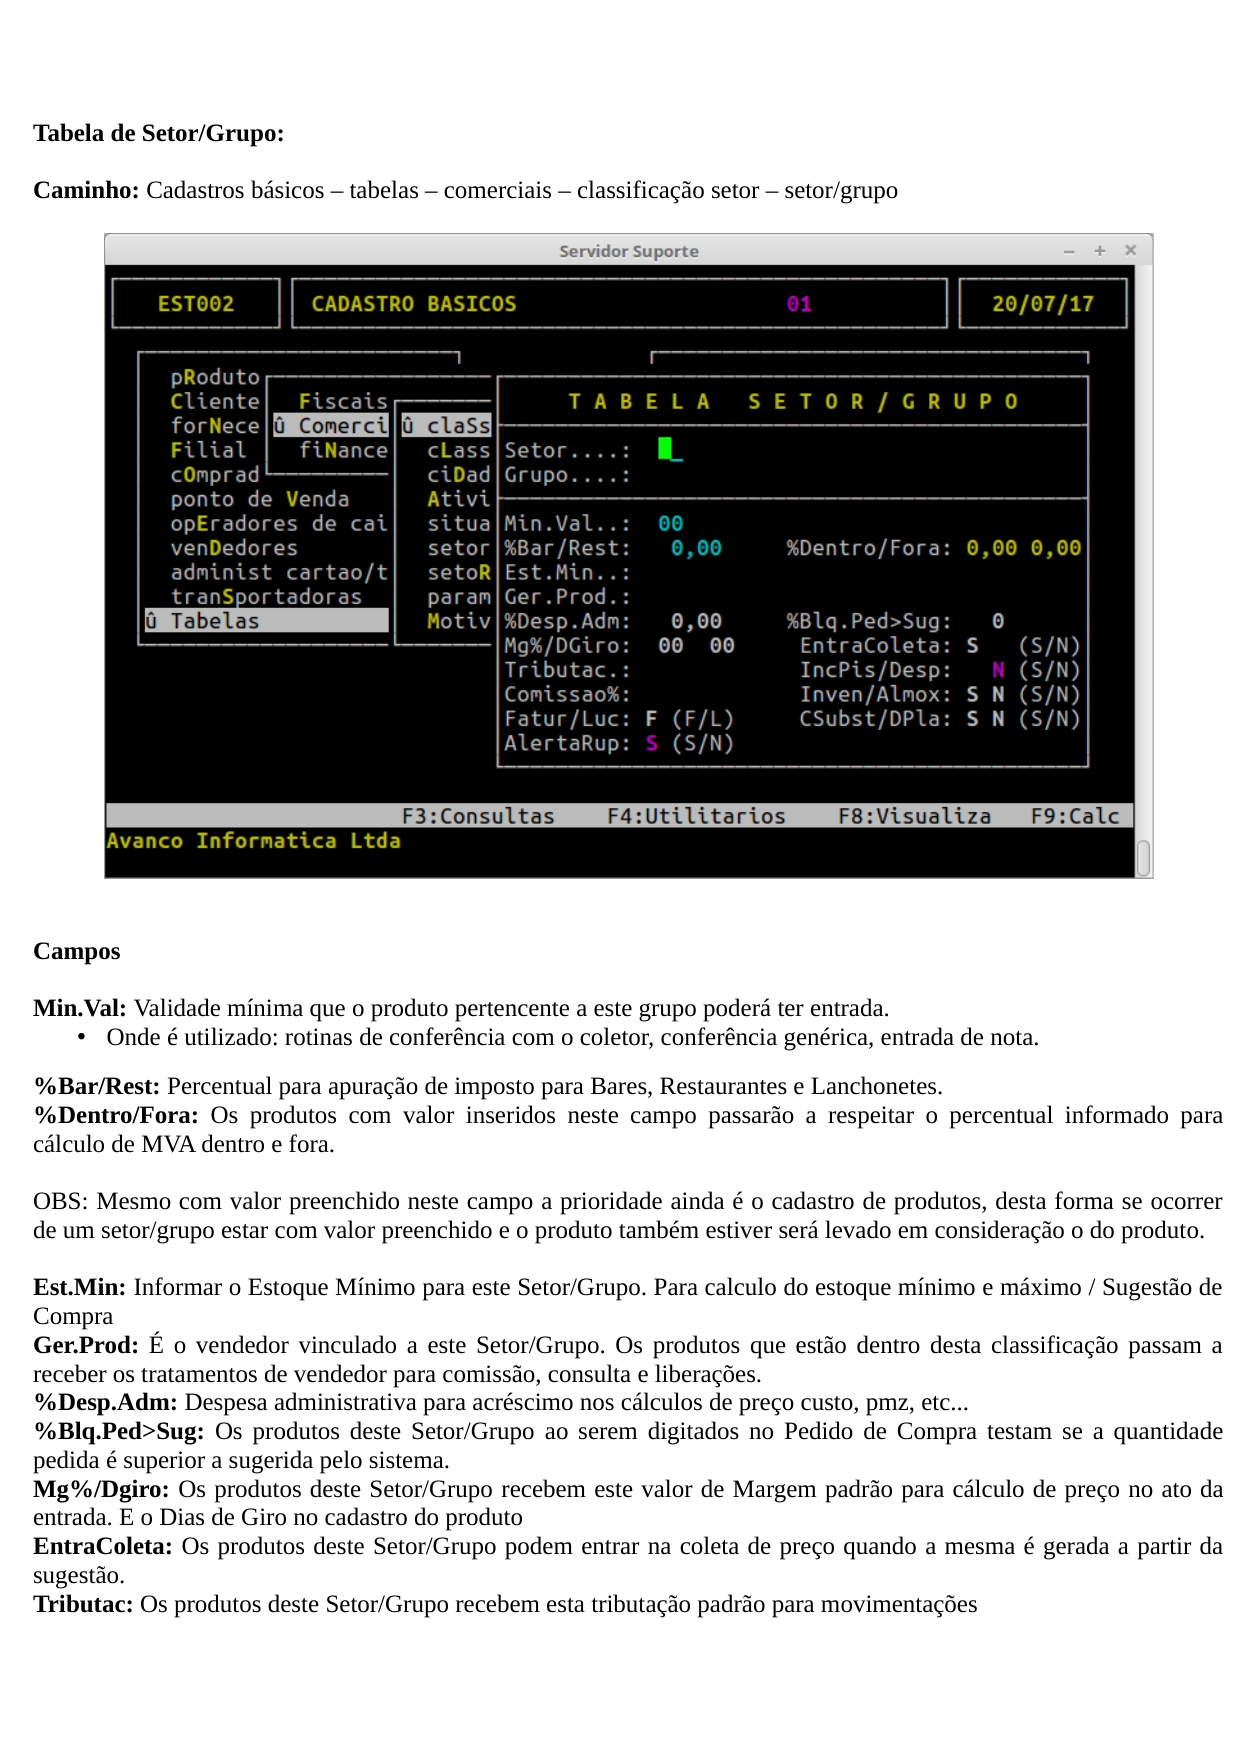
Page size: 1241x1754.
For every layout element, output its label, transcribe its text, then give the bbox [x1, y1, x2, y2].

text Est.Min: Informar o Estoque Mínimo para este Setor/Grupo. Para calculo do estoque mínimo e máximo / Sugestão de Compra [33, 1272, 1225, 1330]
text Campos [33, 936, 1225, 965]
text Mg%/Dgiro: Os produtos deste Setor/Grupo recebem este valor de Margem padrão para cálculo de preço no ato da entrada. E o Dias de Giro no cadastro do produto [33, 1474, 1225, 1531]
text Tabela de Setor/Grupo: [33, 118, 1225, 147]
text Min.Val: Validade mínima que o produto pertencente a este grupo poderá ter entrada. [33, 993, 1225, 1022]
text %Dentro/Fora: Os produtos com valor inseridos neste campo passarão a respeitar o percentual informado para cálculo de MVA dentro e fora. [33, 1100, 1225, 1157]
picture [104, 233, 1154, 879]
text Tributac: Os produtos deste Setor/Grupo recebem esta tributação padrão para movimentações [33, 1589, 1225, 1617]
text Caminho: Cadastros básicos – tabelas – comerciais – classificação setor – setor/grupo [33, 176, 1225, 204]
text %Bar/Rest: Percentual para apuração de imposto para Bares, Restaurantes e Lanchonetes. [33, 1071, 1225, 1100]
text OBS: Mesmo com valor preenchido neste campo a prioridade ainda é o cadastro de produtos, desta forma se ocorrer de um setor/grupo estar com valor preenchido e o produto também estiver será levado em consideração o do produto. [33, 1157, 1225, 1244]
text EntraColeta: Os produtos deste Setor/Grupo podem entrar na coleta de preço quando a mesma é gerada a partir da sugestão. [33, 1531, 1225, 1589]
text Ger.Prod: É o vendedor vinculado a este Setor/Grupo. Os produtos que estão dentro desta classificação passam a receber os tratamentos de vendedor para comissão, consulta e liberações. [33, 1330, 1225, 1387]
text %Blq.Ped>Sug: Os produtos deste Setor/Grupo ao serem digitados no Pedido de Compra testam se a quantidade pedida é superior a sugerida pelo sistema. [33, 1416, 1225, 1474]
text %Desp.Adm: Despesa administrativa para acréscimo nos cálculos de preço custo, pmz, etc... [33, 1387, 1225, 1416]
list Onde é utilizado: rotinas de conferência com o coletor, conferência genérica, entrada de nota. [77, 1022, 1225, 1051]
